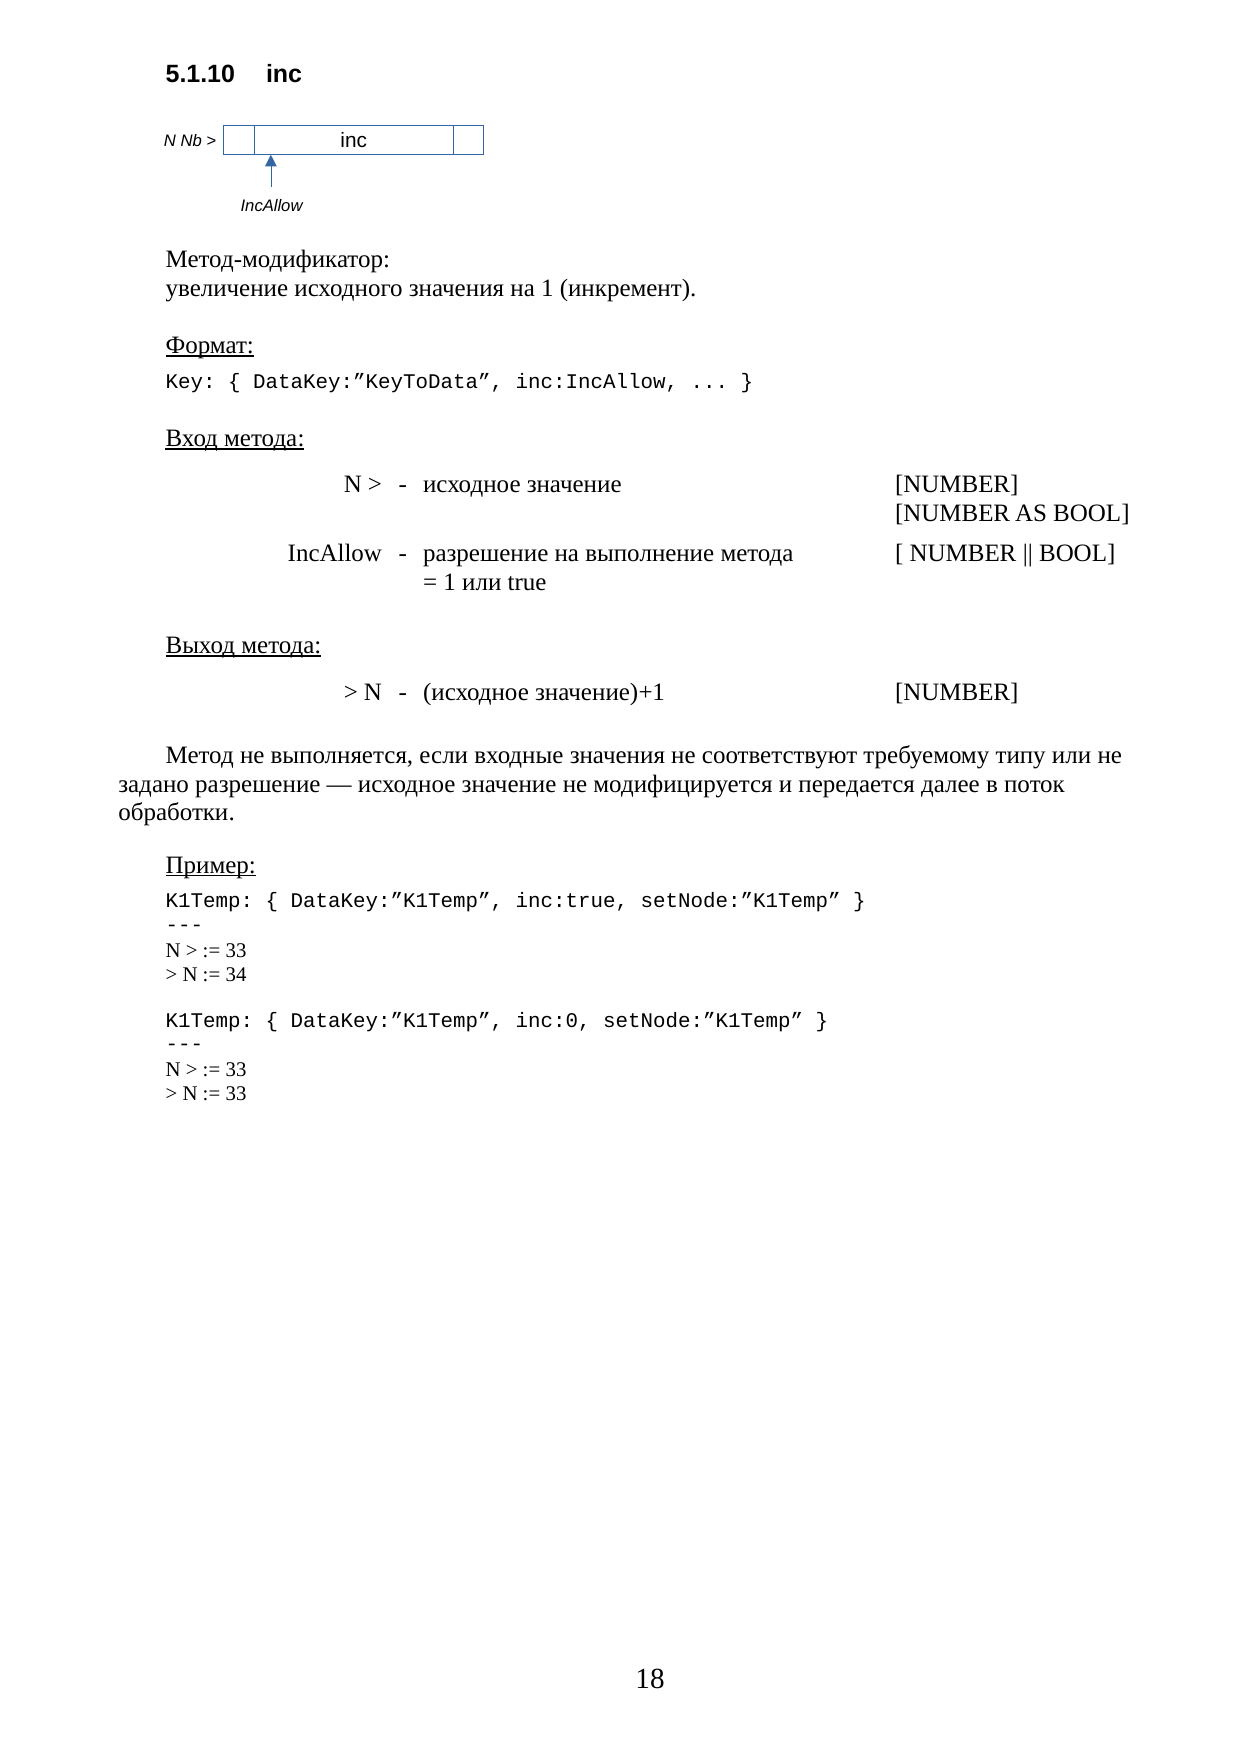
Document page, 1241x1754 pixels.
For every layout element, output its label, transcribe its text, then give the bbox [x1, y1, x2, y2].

text Метод не выполняется, если входные значения не соответствуют требуемому типу или не задано разрешение — исходное значение не модифицируется и передается далее в поток обработки. [118, 740, 1181, 826]
text > N := 33 [118, 1081, 1181, 1105]
text K1Temp: { DataKey:”K1Temp”, inc:true, setNode:”K1Temp” } [118, 890, 1181, 914]
table_cell - [388, 533, 417, 602]
text Формат: [118, 330, 1181, 359]
table_header [NUMBER] [889, 671, 1181, 711]
table_header N > [169, 464, 387, 533]
text --- [118, 914, 1181, 938]
table_header > N [169, 671, 387, 711]
text Пример: [118, 850, 1181, 878]
table_cell [ NUMBER || BOOL] [889, 533, 1181, 602]
text увеличение исходного значения на 1 (инкремент). [118, 273, 1181, 302]
text --- [118, 1033, 1181, 1057]
table_header (исходное значение)+1 [417, 671, 889, 711]
subtitle inc [118, 59, 1181, 88]
table_header исходное значение [417, 464, 889, 533]
text K1Temp: { DataKey:”K1Temp”, inc:0, setNode:”K1Temp” } [118, 1010, 1181, 1033]
text Метод-модификатор: [118, 244, 1181, 273]
table_header - [388, 464, 417, 533]
text N > := 33 [118, 1057, 1181, 1081]
text Вход метода: [118, 423, 1181, 452]
table_cell IncAllow [169, 533, 387, 602]
table_cell разрешение на выполнение метода = 1 или true [417, 533, 889, 602]
table_header [NUMBER] [NUMBER AS BOOL] [889, 464, 1181, 533]
table_header - [388, 671, 417, 711]
text N > := 33 [118, 938, 1181, 962]
text Key: { DataKey:”KeyToData”, inc:IncAllow, ... } [118, 371, 1181, 394]
text > N := 34 [118, 962, 1181, 986]
text Выход метода: [118, 630, 1181, 659]
